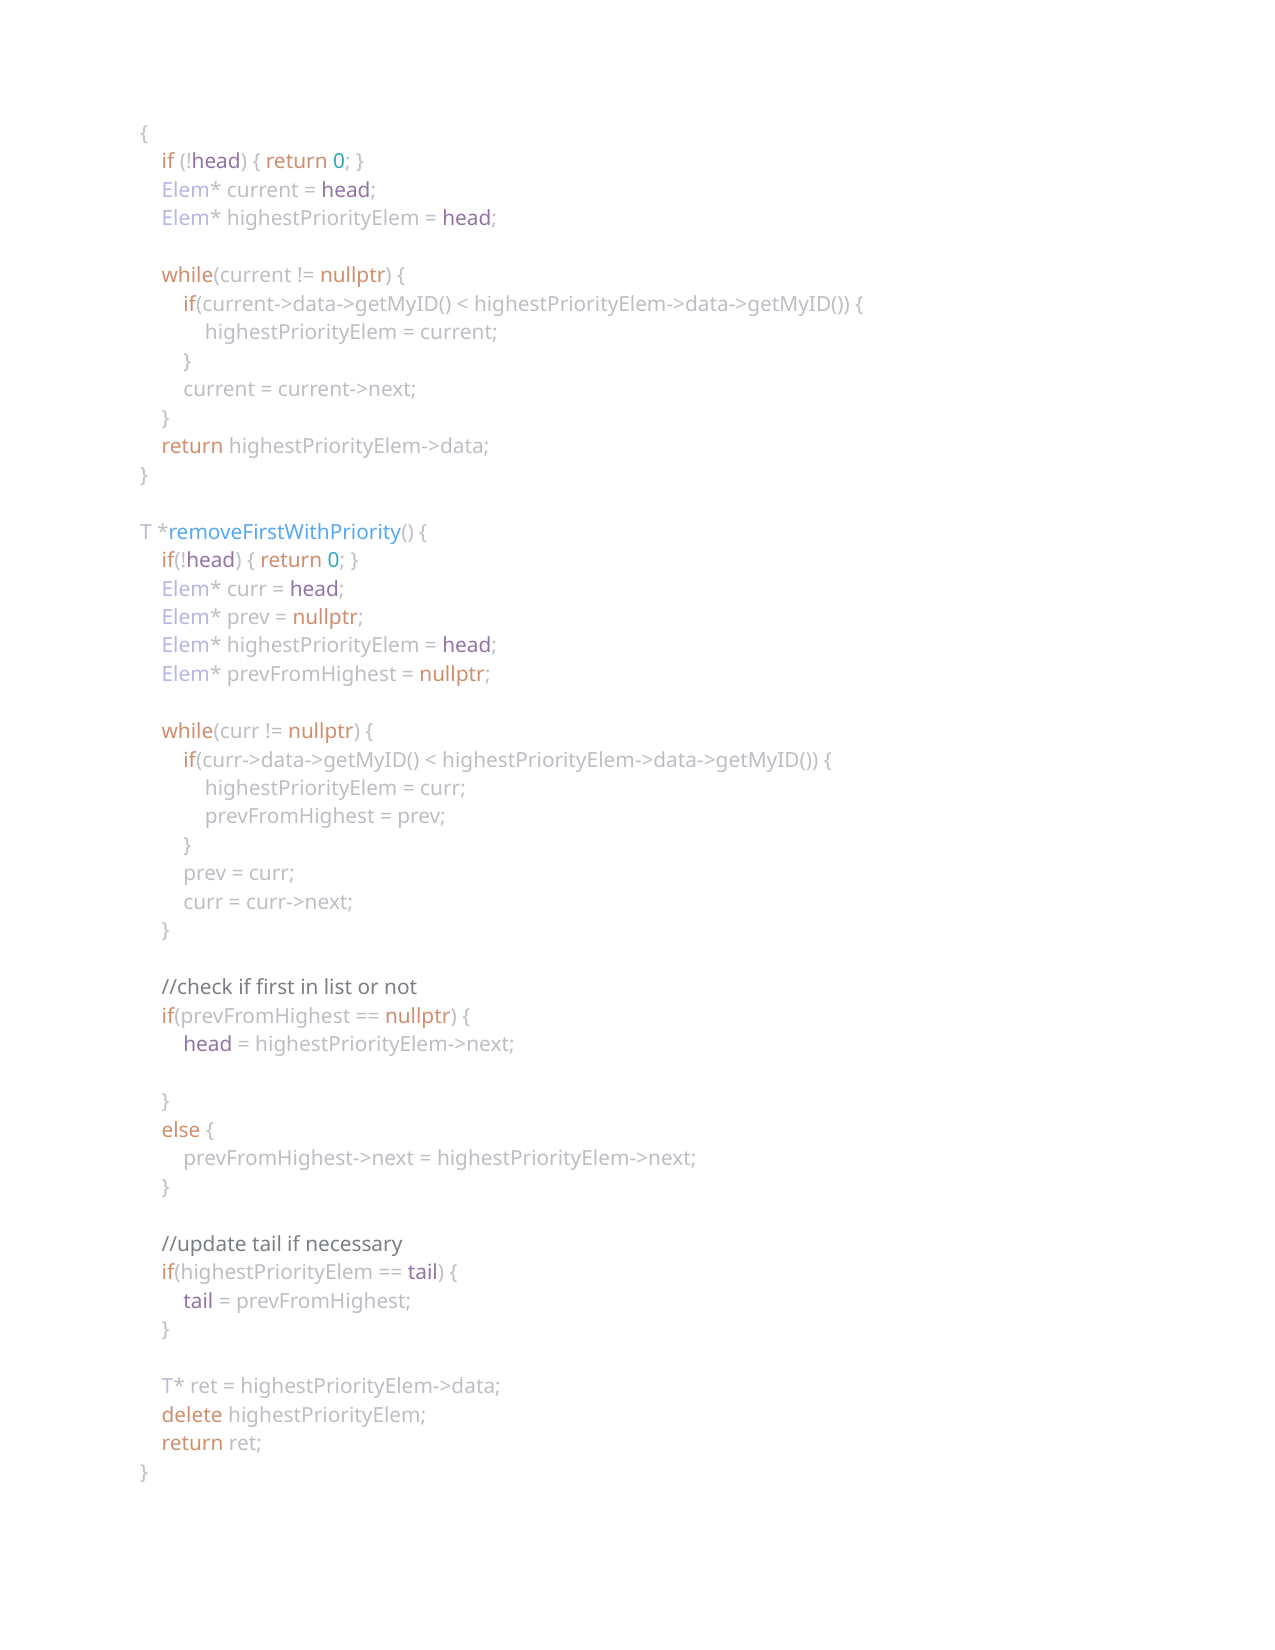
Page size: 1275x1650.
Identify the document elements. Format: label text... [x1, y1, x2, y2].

text { if (!head) { return 0; } Elem* current = head; Elem* highestPriorityElem = head; while(current != nullptr) { if(current->data->getMyID() < highestPriorityElem->data->getMyID()) { highestPriorityElem = current; } current = current->next; } return highestPriorityElem->data; } T *removeFirstWithPriority() { if(!head) { return 0; } Elem* curr = head; Elem* prev = nullptr; Elem* highestPriorityElem = head; Elem* prevFromHighest = nullptr; while(curr != nullptr) { if(curr->data->getMyID() < highestPriorityElem->data->getMyID()) { highestPriorityElem = curr; prevFromHighest = prev; } prev = curr; curr = curr->next; } //check if first in list or not if(prevFromHighest == nullptr) { head = highestPriorityElem->next; } else { prevFromHighest->next = highestPriorityElem->next; } //update tail if necessary if(highestPriorityElem == tail) { tail = prevFromHighest; } T* ret = highestPriorityElem->data; delete highestPriorityElem; return ret; } [118, 118, 1157, 1514]
